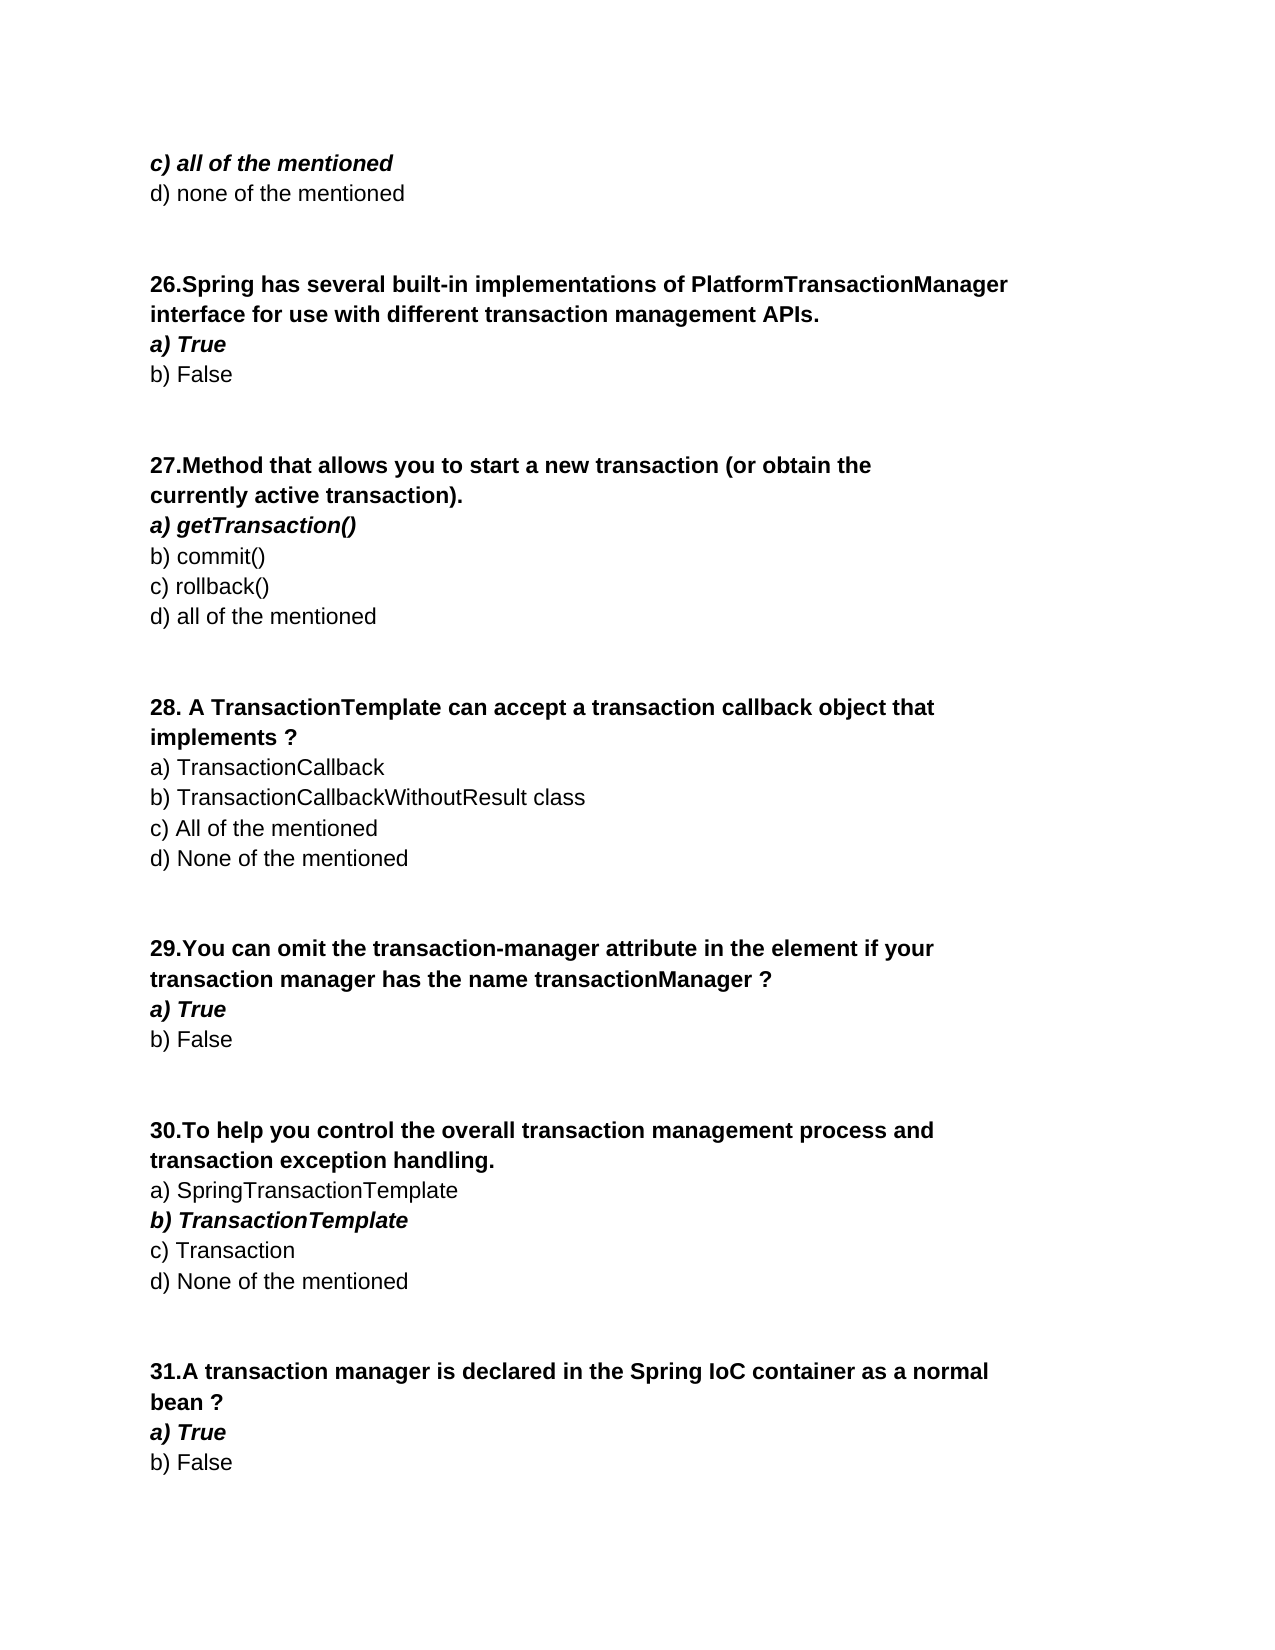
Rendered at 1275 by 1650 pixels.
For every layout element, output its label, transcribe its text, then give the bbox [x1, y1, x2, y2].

text b) TransactionCallbackWithoutResult class [150, 784, 1125, 811]
text 29.You can omit the transaction-manager attribute in the element if your [150, 935, 1125, 962]
text interface for use with different transaction management APIs. [150, 301, 1125, 327]
text 28. A TransactionTemplate can accept a transaction callback object that [150, 694, 1125, 720]
text d) None of the mentioned [150, 845, 1125, 871]
text 27.Method that allows you to start a new transaction (or obtain the [150, 452, 1125, 478]
text b) False [150, 1026, 1125, 1052]
text d) none of the mentioned [150, 180, 1125, 207]
text a) TransactionCallback [150, 754, 1125, 781]
text a) SpringTransactionTemplate [150, 1177, 1125, 1203]
text b) False [150, 1449, 1125, 1475]
text a) True [150, 1419, 1125, 1445]
text 31.A transaction manager is declared in the Spring IoC container as a normal [150, 1358, 1125, 1385]
text c) all of the mentioned [150, 150, 1125, 176]
text b) commit() [150, 543, 1125, 569]
text d) None of the mentioned [150, 1268, 1125, 1294]
text b) False [150, 361, 1125, 388]
text c) Transaction [150, 1237, 1125, 1264]
text c) All of the mentioned [150, 814, 1125, 841]
text 30.To help you control the overall transaction management process and [150, 1117, 1125, 1143]
text b) TransactionTemplate [150, 1207, 1125, 1234]
text bean ? [150, 1388, 1125, 1415]
text transaction manager has the name transactionManager ? [150, 966, 1125, 992]
text 26.Spring has several built-in implementations of PlatformTransactionManager [150, 271, 1125, 297]
text a) True [150, 996, 1125, 1022]
text d) all of the mentioned [150, 603, 1125, 629]
text transaction exception handling. [150, 1147, 1125, 1173]
text a) getTransaction() [150, 512, 1125, 539]
text a) True [150, 331, 1125, 358]
text implements ? [150, 724, 1125, 750]
text currently active transaction). [150, 482, 1125, 509]
text c) rollback() [150, 573, 1125, 599]
